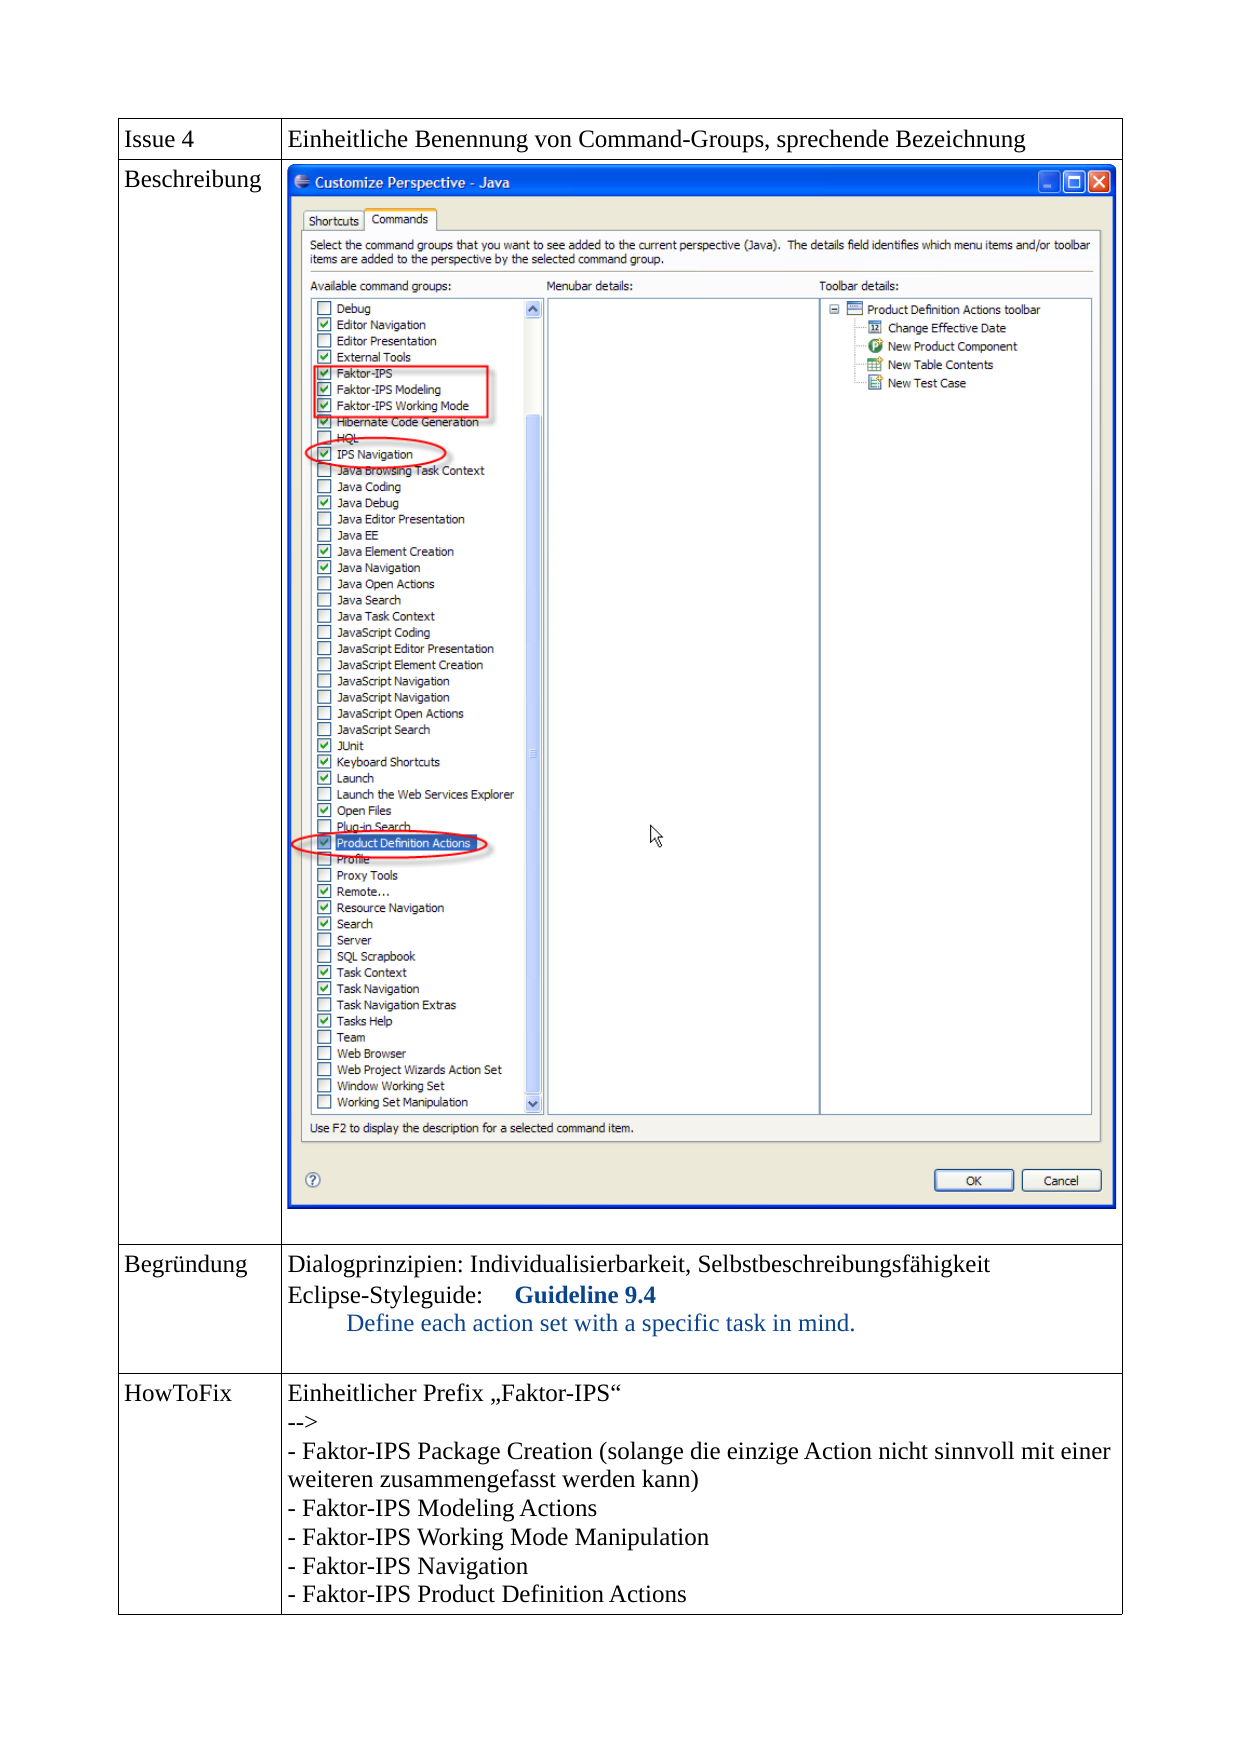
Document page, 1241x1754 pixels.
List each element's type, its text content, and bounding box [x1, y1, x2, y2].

table_cell Dialogprinzipien: Individualisierbarkeit, Selbstbeschreibungsfähigkeit Eclipse-Styleguide: Guideline 9.4 Define each action set with a specific task in mind. [282, 1245, 1122, 1372]
picture [287, 164, 1117, 1209]
table_header Einheitliche Benennung von Command-Groups, sprechende Bezeichnung [282, 119, 1122, 158]
table_cell Einheitlicher Prefix „Faktor-IPS“ --> - Faktor-IPS Package Creation (solange die einzige Action nicht sinnvoll mit einer weiteren zusammengefasst werden kann) - Faktor-IPS Modeling Actions - Faktor-IPS Working Mode Manipulation - Faktor-IPS Navigation - Faktor-IPS Product Definition Actions [282, 1374, 1122, 1614]
table_header Issue 4 [119, 119, 281, 158]
table_cell [282, 160, 1122, 1243]
table_cell HowToFix [119, 1374, 281, 1614]
table_cell Beschreibung [119, 160, 281, 1243]
table_cell Begründung [119, 1245, 281, 1372]
